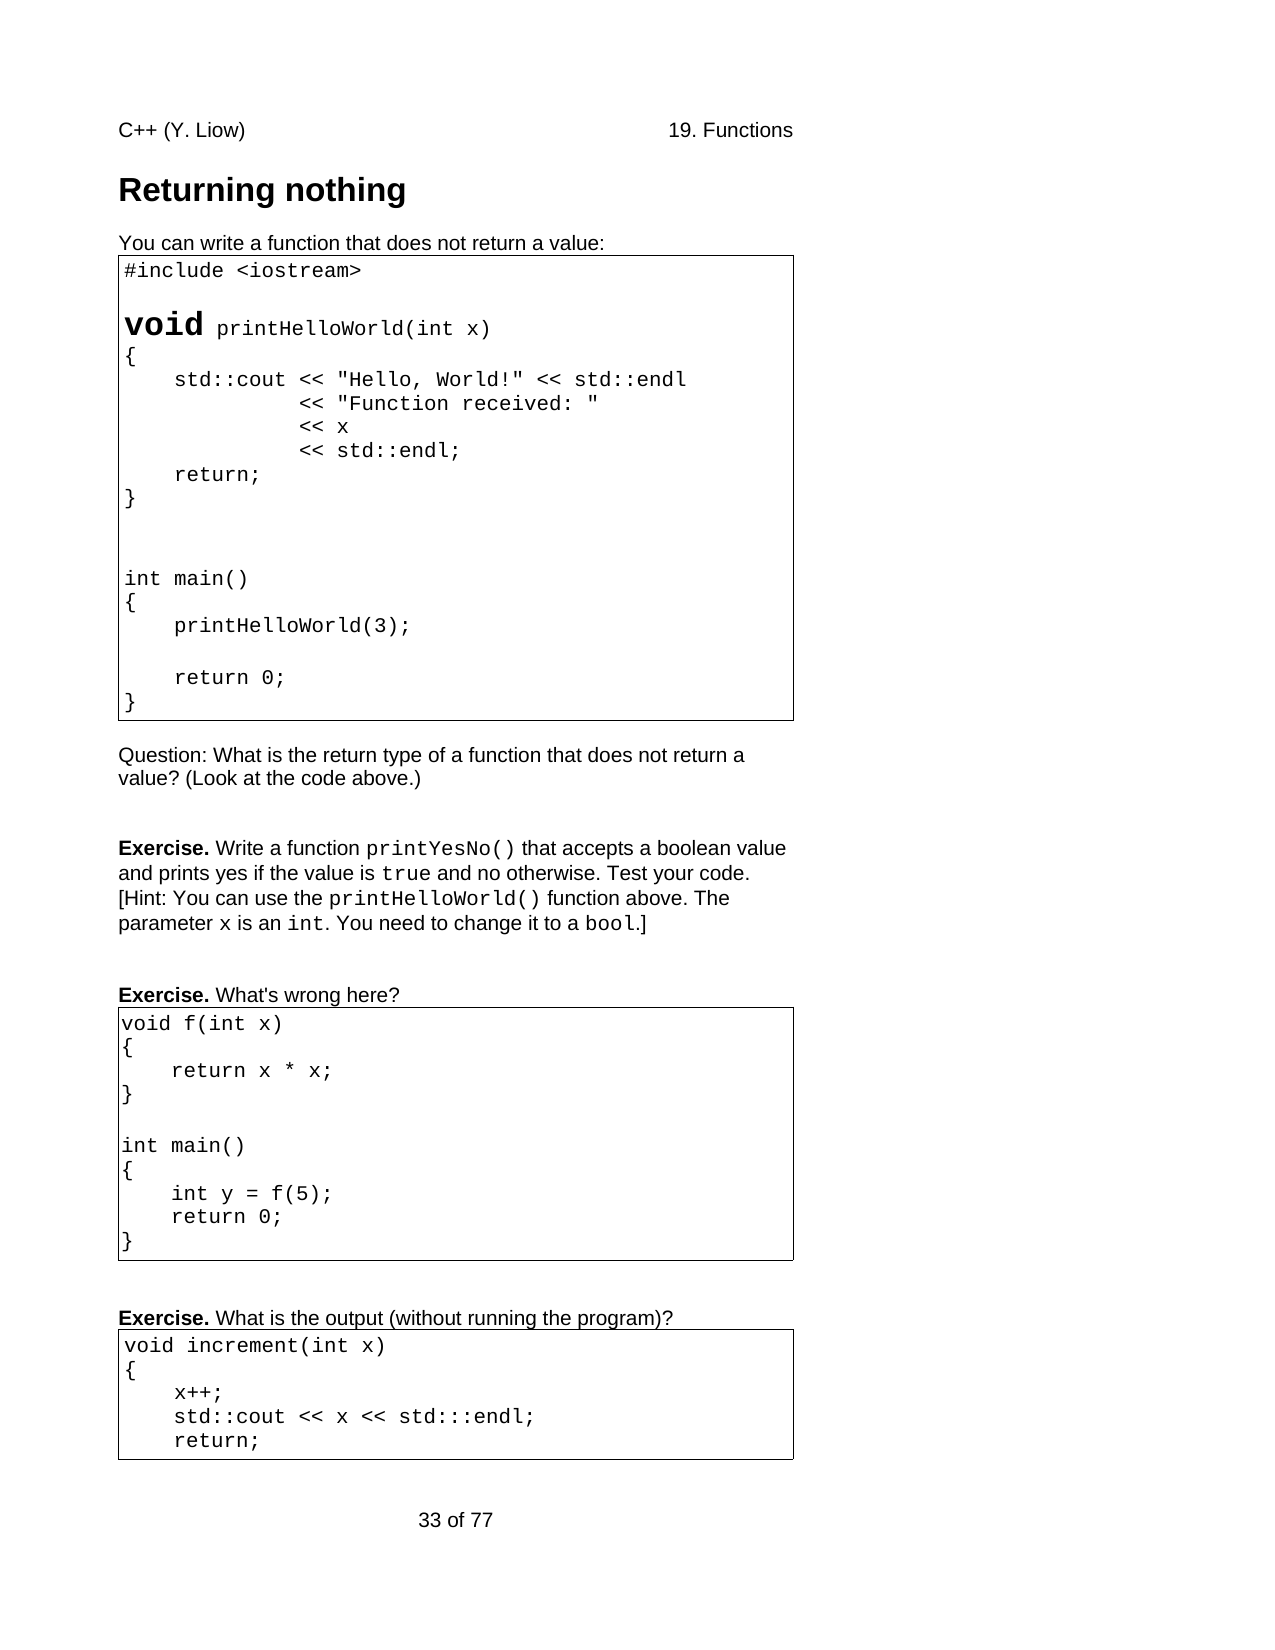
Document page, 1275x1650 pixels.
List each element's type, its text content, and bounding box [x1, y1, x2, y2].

text Exercise. What is the output (without running the program)? [118, 1306, 793, 1329]
table_header #include <iostream> void printHelloWorld(int x) { std::cout << "Hello, World!" << std::endl << "Function received: " << x << std::endl; return; } int main() { printHelloWorld(3); return 0; } [119, 256, 793, 720]
text Exercise. What's wrong here? [118, 983, 793, 1007]
table_header void f(int x) { return x * x; } int main() { int y = f(5); return 0; } [119, 1008, 793, 1259]
text Exercise. Write a function printYesNo() that accepts a boolean value and prints yes if the value is true and no otherwise. Test your code. [Hint: You can use the printHelloWorld() function above. The parameter x is an int. You need to change it to a bool.] [118, 837, 793, 937]
text Returning nothing [118, 171, 793, 208]
text You can write a function that does not return a value: [118, 231, 793, 254]
text Question: What is the return type of a function that does not return a value? (Look at the code above.) [118, 744, 793, 790]
table_header void increment(int x) { x++; std::cout << x << std:::endl; return; [119, 1330, 793, 1459]
